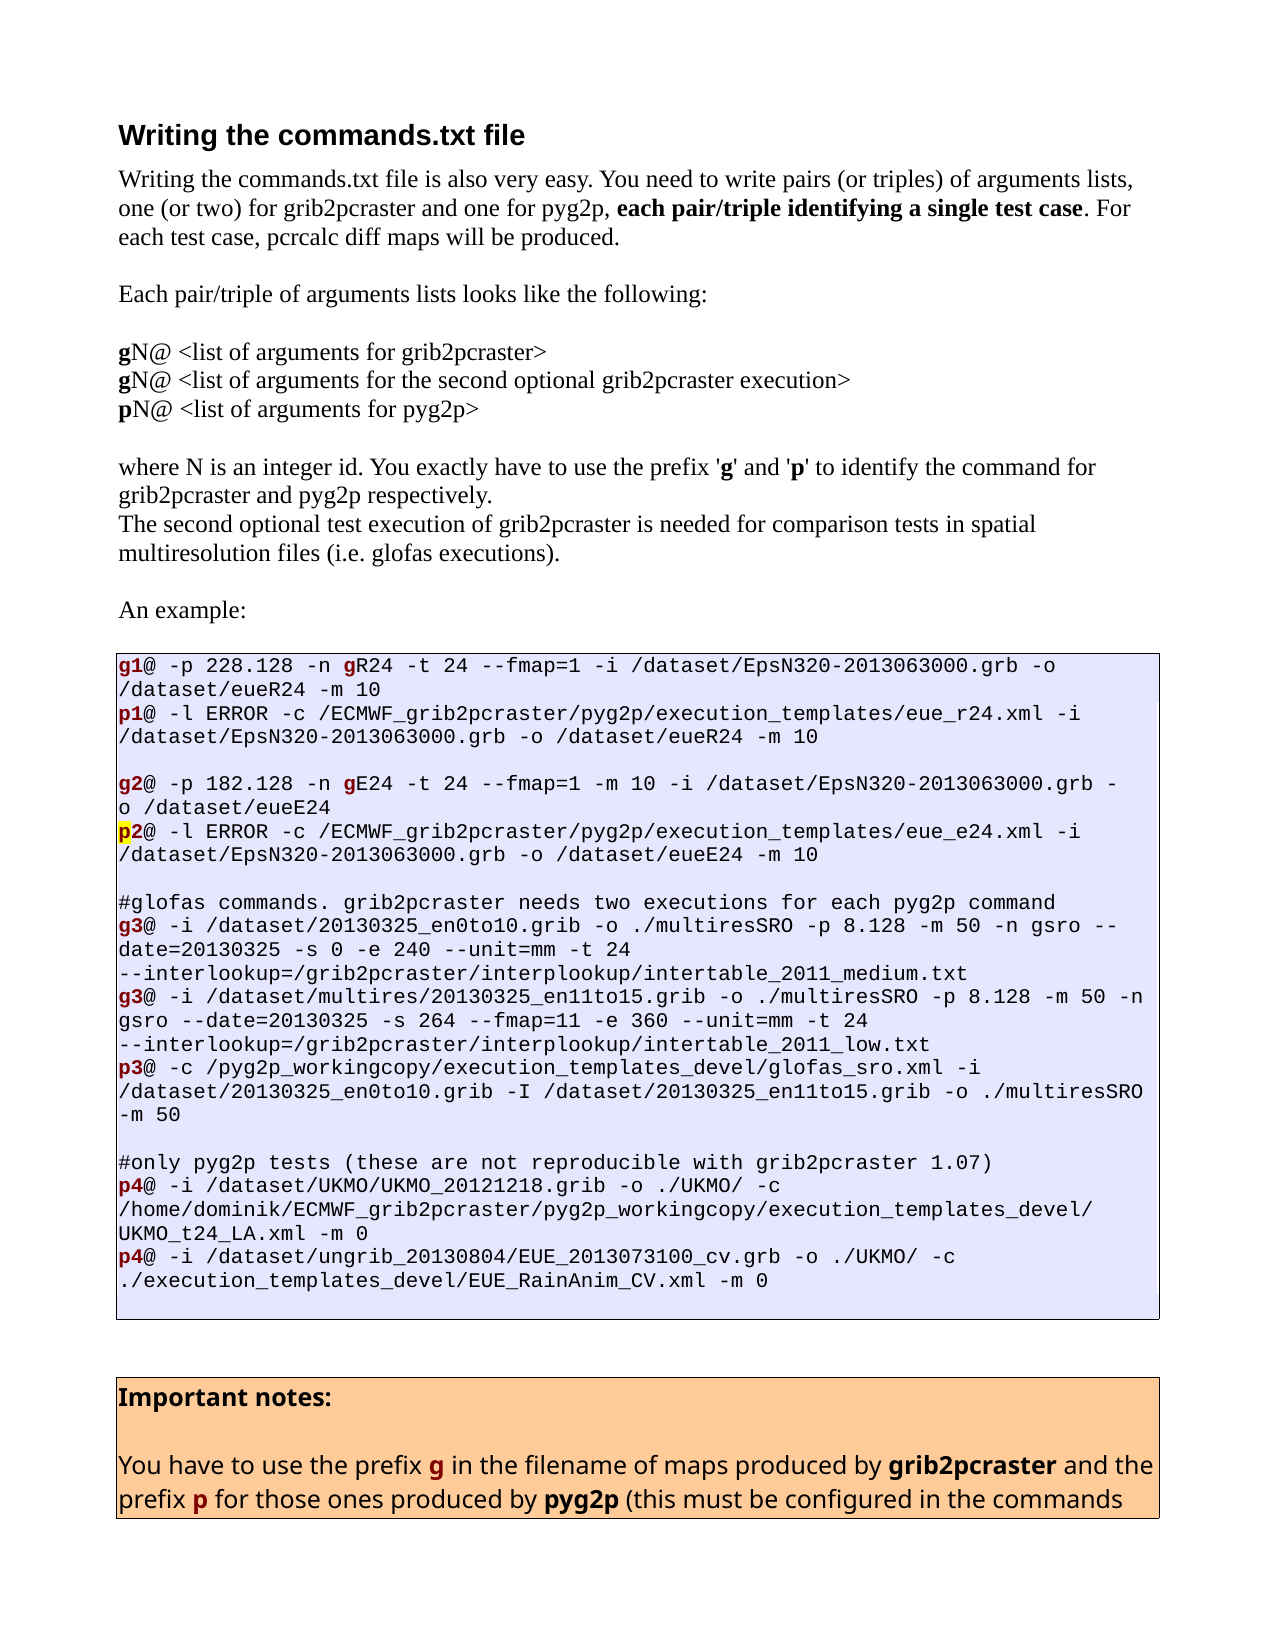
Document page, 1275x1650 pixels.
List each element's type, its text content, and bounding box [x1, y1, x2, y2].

text g1@ -p 228.128 -n gR24 -t 24 --fmap=1 -i /dataset/EpsN320-2013063000.grb -o /dataset/eueR24 -m 10 [117, 654, 1159, 702]
text Each pair/triple of arguments lists looks like the following: [118, 279, 1157, 308]
text gN@ <list of arguments for grib2pcraster> [118, 337, 1157, 365]
text pN@ <list of arguments for pyg2p> [118, 394, 1157, 423]
text p4@ -i /dataset/ungrib_20130804/EUE_2013073100_cv.grb -o ./UKMO/ -c ./execution_templates_devel/EUE_RainAnim_CV.xml -m 0 [118, 1246, 1157, 1291]
text g3@ -i /dataset/multires/20130325_en11to15.grib -o ./multiresSRO -p 8.128 -m 50 -n gsro --date=20130325 -s 264 --fmap=11 -e 360 --unit=mm -t 24 --interlookup=/grib2pcraster/interplookup/intertable_2011_low.txt [118, 986, 1157, 1057]
text Important notes: [117, 1378, 1159, 1445]
subtitle Writing the commands.txt file [118, 118, 1157, 152]
text An example: [118, 595, 1157, 624]
text #only pyg2p tests (these are not reproducible with grib2pcraster 1.07) [118, 1152, 1157, 1175]
text p2@ -l ERROR -c /ECMWF_grib2pcraster/pyg2p/execution_templates/eue_e24.xml -i /dataset/EpsN320-2013063000.grb -o /dataset/eueE24 -m 10 #glofas commands. grib2pcraster needs two executions for each pyg2p command [118, 821, 1157, 915]
text p4@ -i /dataset/UKMO/UKMO_20121218.grib -o ./UKMO/ -c /home/dominik/ECMWF_grib2pcraster/pyg2p_workingcopy/execution_templates_devel/UKMO_t24_LA.xml -m 0 [118, 1175, 1157, 1246]
text p3@ -c /pyg2p_workingcopy/execution_templates_devel/glofas_sro.xml -i /dataset/20130325_en0to10.grib -I /dataset/20130325_en11to15.grib -o ./multiresSRO -m 50 [118, 1057, 1157, 1128]
text The second optional test execution of grib2pcraster is needed for comparison tests in spatial multiresolution files (i.e. glofas executions). [118, 509, 1157, 567]
text You have to use the prefix g in the filename of maps produced by grib2pcraster and the prefix p for those ones produced by pyg2p (this must be configured in the commands [117, 1445, 1159, 1518]
text g2@ -p 182.128 -n gE24 -t 24 --fmap=1 -m 10 -i /dataset/EpsN320-2013063000.grb -o /dataset/eueE24 [118, 773, 1157, 821]
text gN@ <list of arguments for the second optional grib2pcraster execution> [118, 365, 1157, 394]
text g3@ -i /dataset/20130325_en0to10.grib -o ./multiresSRO -p 8.128 -m 50 -n gsro --date=20130325 -s 0 -e 240 --unit=mm -t 24 --interlookup=/grib2pcraster/interplookup/intertable_2011_medium.txt [118, 915, 1157, 986]
text where N is an integer id. You exactly have to use the prefix 'g' and 'p' to identify the command for grib2pcraster and pyg2p respectively. [118, 452, 1157, 509]
text Writing the commands.txt file is also very easy. You need to write pairs (or triples) of arguments lists, one (or two) for grib2pcraster and one for pyg2p, each pair/triple identifying a single test case. For each test case, pcrcalc diff maps will be produced. [118, 164, 1157, 250]
text p1@ -l ERROR -c /ECMWF_grib2pcraster/pyg2p/execution_templates/eue_r24.xml -i /dataset/EpsN320-2013063000.grb -o /dataset/eueR24 -m 10 [118, 702, 1157, 750]
